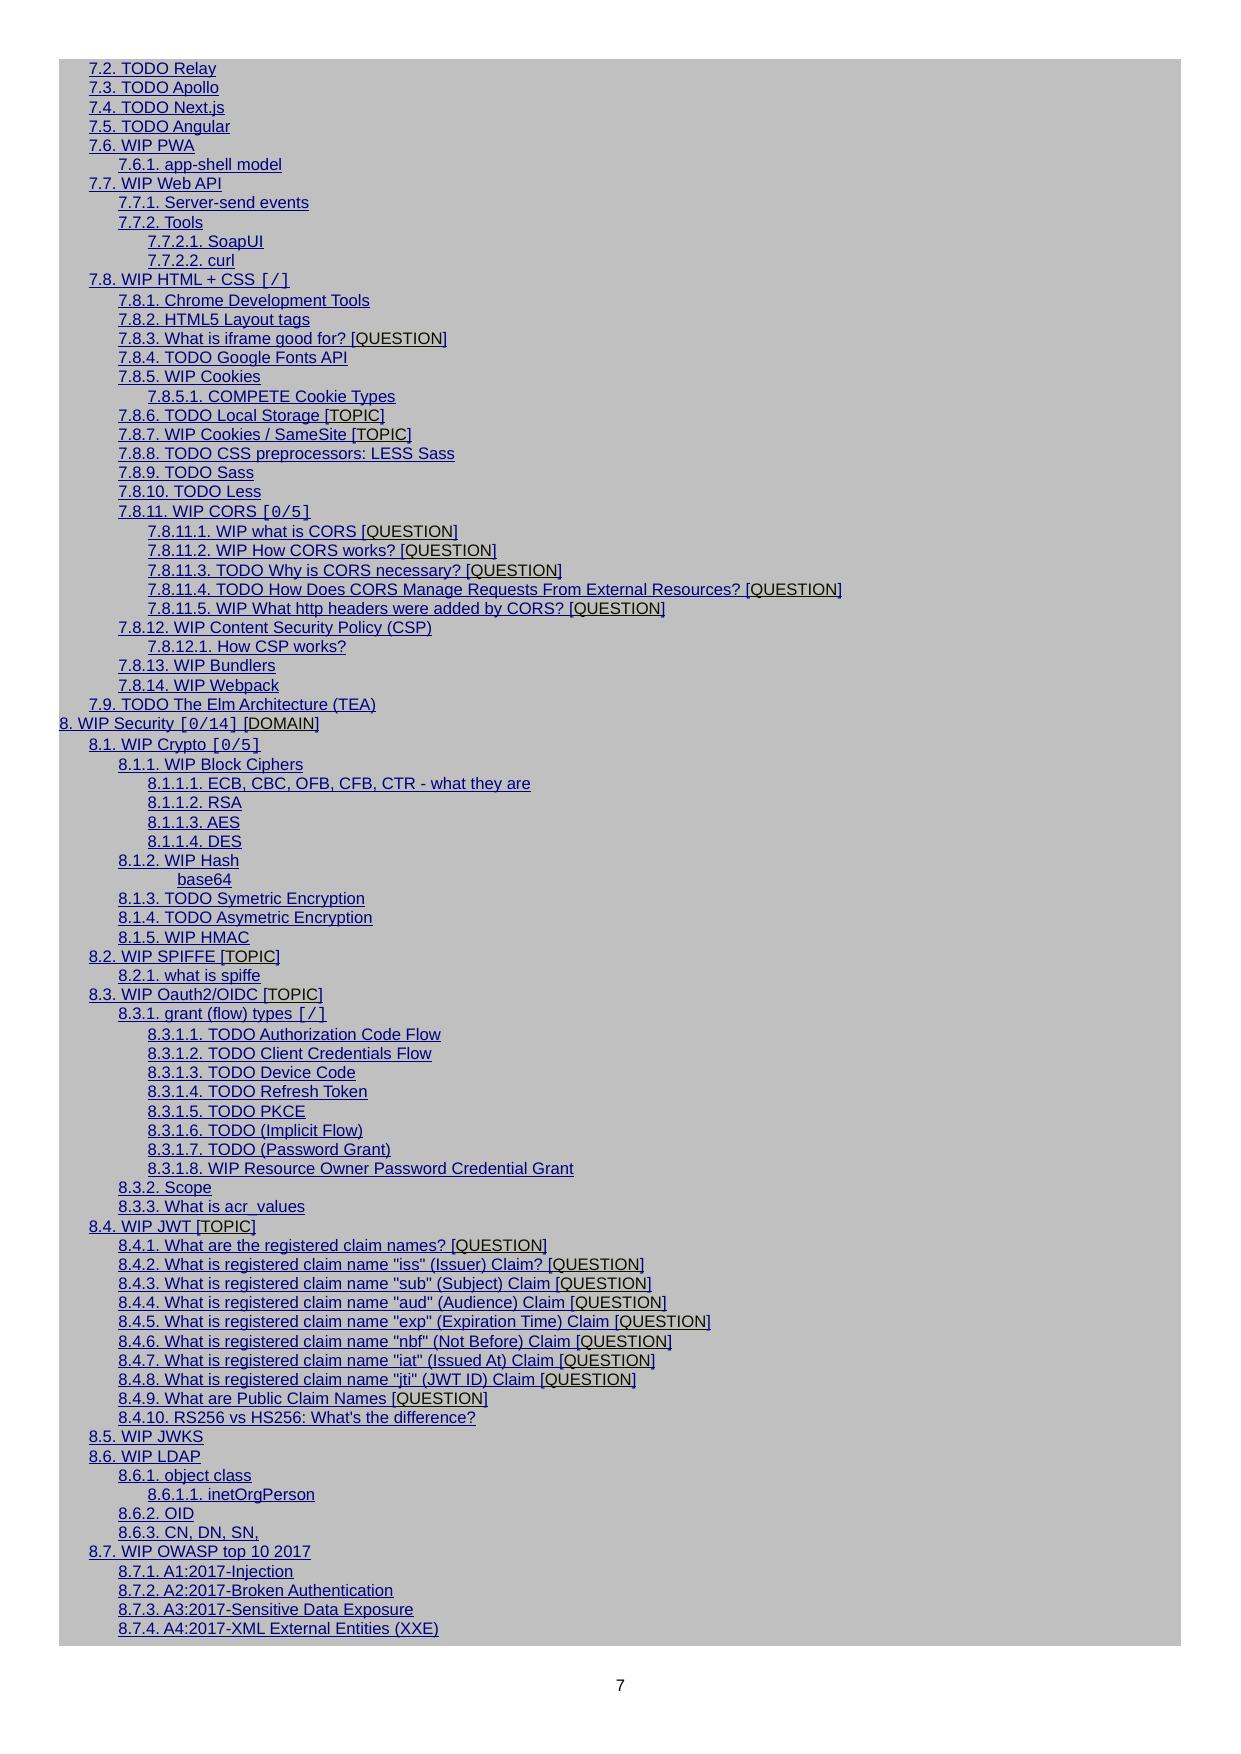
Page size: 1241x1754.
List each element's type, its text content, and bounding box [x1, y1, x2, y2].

text 8.4.10. RS256 vs HS256: What's the difference? [118, 1408, 1181, 1427]
text 8.5. WIP JWKS [88, 1427, 1181, 1446]
text 7.6.1. app-shell model [118, 155, 1181, 174]
text 7.8.3. What is iframe good for? [QUESTION] [118, 329, 1181, 348]
text 8.3. WIP Oauth2/OIDC [TOPIC] [88, 985, 1181, 1004]
text 8.7.4. A4:2017-XML External Entities (XXE) [118, 1619, 1181, 1638]
text 8.1.1.4. DES [147, 832, 1181, 851]
text 8.2. WIP SPIFFE [TOPIC] [88, 947, 1181, 966]
text 8.6.2. OID [118, 1504, 1181, 1523]
text 7.8.8. TODO CSS preprocessors: LESS Sass [118, 444, 1181, 463]
text 7.8.1. Chrome Development Tools [118, 291, 1181, 310]
text 7.8.11.1. WIP what is CORS [QUESTION] [147, 522, 1181, 541]
text 8.3.1.8. WIP Resource Owner Password Credential Grant [147, 1159, 1181, 1178]
text 8. WIP Security [0/14] [DOMAIN] [59, 714, 1181, 734]
text 7.7.2. Tools [118, 212, 1181, 232]
text 8.3.1.7. TODO (Password Grant) [147, 1140, 1181, 1159]
text 8.6. WIP LDAP [88, 1446, 1181, 1466]
text 7.8.11.4. TODO How Does CORS Manage Requests From External Resources? [QUESTION] [147, 579, 1181, 599]
text 7.8.10. TODO Less [118, 482, 1181, 501]
text 8.3.1.2. TODO Client Credentials Flow [147, 1044, 1181, 1063]
text 7.8.4. TODO Google Fonts API [118, 348, 1181, 367]
text 7.6. WIP PWA [88, 136, 1181, 155]
text 8.4.1. What are the registered claim names? [QUESTION] [118, 1236, 1181, 1255]
text 7.5. TODO Angular [88, 117, 1181, 136]
text 8.2.1. what is spiffe [118, 966, 1181, 985]
text 8.4.8. What is registered claim name "jti" (JWT ID) Claim [QUESTION] [118, 1370, 1181, 1389]
text 7.8.5. WIP Cookies [118, 367, 1181, 386]
text 7.8.11.3. TODO Why is CORS necessary? [QUESTION] [147, 560, 1181, 579]
text 7.8.11.2. WIP How CORS works? [QUESTION] [147, 541, 1181, 560]
text 7.7.2.2. curl [147, 251, 1181, 270]
text 7.9. TODO The Elm Architecture (TEA) [88, 694, 1181, 714]
text 8.3.1.6. TODO (Implicit Flow) [147, 1121, 1181, 1140]
text 8.4.2. What is registered claim name "iss" (Issuer) Claim? [QUESTION] [118, 1255, 1181, 1274]
text 8.4.7. What is registered claim name "iat" (Issued At) Claim [QUESTION] [118, 1351, 1181, 1370]
text 8.7.1. A1:2017-Injection [118, 1561, 1181, 1581]
text base64 [177, 870, 1181, 889]
text 8.3.1.5. TODO PKCE [147, 1101, 1181, 1121]
text 8.3.2. Scope [118, 1178, 1181, 1197]
text 8.4.3. What is registered claim name "sub" (Subject) Claim [QUESTION] [118, 1274, 1181, 1293]
text 8.1.1.1. ECB, CBC, OFB, CFB, CTR - what they are [147, 774, 1181, 793]
text 7.8.14. WIP Webpack [118, 675, 1181, 694]
text 8.6.3. CN, DN, SN, [118, 1523, 1181, 1542]
text 8.7. WIP OWASP top 10 2017 [88, 1542, 1181, 1561]
text 7.7.2.1. SoapUI [147, 232, 1181, 251]
text 8.3.1. grant (flow) types [/] [118, 1004, 1181, 1025]
text 7.8.2. HTML5 Layout tags [118, 310, 1181, 329]
text 8.3.1.4. TODO Refresh Token [147, 1082, 1181, 1101]
text 7.8.12.1. How CSP works? [147, 637, 1181, 656]
text 7.8.11.5. WIP What http headers were added by CORS? [QUESTION] [147, 599, 1181, 618]
text 8.1.1.2. RSA [147, 793, 1181, 812]
text 8.1. WIP Crypto [0/5] [88, 734, 1181, 755]
text 7.3. TODO Apollo [88, 78, 1181, 97]
text 8.4.6. What is registered claim name "nbf" (Not Before) Claim [QUESTION] [118, 1331, 1181, 1351]
text 8.4.9. What are Public Claim Names [QUESTION] [118, 1389, 1181, 1408]
text 8.7.3. A3:2017-Sensitive Data Exposure [118, 1600, 1181, 1619]
text 8.3.3. What is acr_values [118, 1197, 1181, 1216]
text 7.8.13. WIP Bundlers [118, 656, 1181, 675]
text 7.8.5.1. COMPETE Cookie Types [147, 386, 1181, 406]
text 7.8.7. WIP Cookies / SameSite [TOPIC] [118, 425, 1181, 444]
text 7.8.11. WIP CORS [0/5] [118, 501, 1181, 522]
text 8.3.1.1. TODO Authorization Code Flow [147, 1025, 1181, 1044]
text 8.1.1. WIP Block Ciphers [118, 755, 1181, 774]
text 7.7. WIP Web API [88, 174, 1181, 193]
text 7.7.1. Server-send events [118, 193, 1181, 212]
text 8.4.4. What is registered claim name "aud" (Audience) Claim [QUESTION] [118, 1293, 1181, 1312]
text 8.7.2. A2:2017-Broken Authentication [118, 1581, 1181, 1600]
text 8.1.5. WIP HMAC [118, 927, 1181, 947]
text 7.2. TODO Relay [88, 59, 1181, 78]
text 7.8.9. TODO Sass [118, 463, 1181, 482]
text 7.8.6. TODO Local Storage [TOPIC] [118, 406, 1181, 425]
text 8.1.1.3. AES [147, 812, 1181, 832]
text 7.8. WIP HTML + CSS [/] [88, 270, 1181, 291]
text 8.4.5. What is registered claim name "exp" (Expiration Time) Claim [QUESTION] [118, 1312, 1181, 1331]
text 8.1.2. WIP Hash [118, 851, 1181, 870]
text 7.4. TODO Next.js [88, 97, 1181, 117]
text 7.8.12. WIP Content Security Policy (CSP) [118, 618, 1181, 637]
text 8.4. WIP JWT [TOPIC] [88, 1216, 1181, 1236]
text 8.1.4. TODO Asymetric Encryption [118, 908, 1181, 927]
text 8.1.3. TODO Symetric Encryption [118, 889, 1181, 908]
text 8.6.1.1. inetOrgPerson [147, 1485, 1181, 1504]
text 8.6.1. object class [118, 1466, 1181, 1485]
text 8.3.1.3. TODO Device Code [147, 1063, 1181, 1082]
